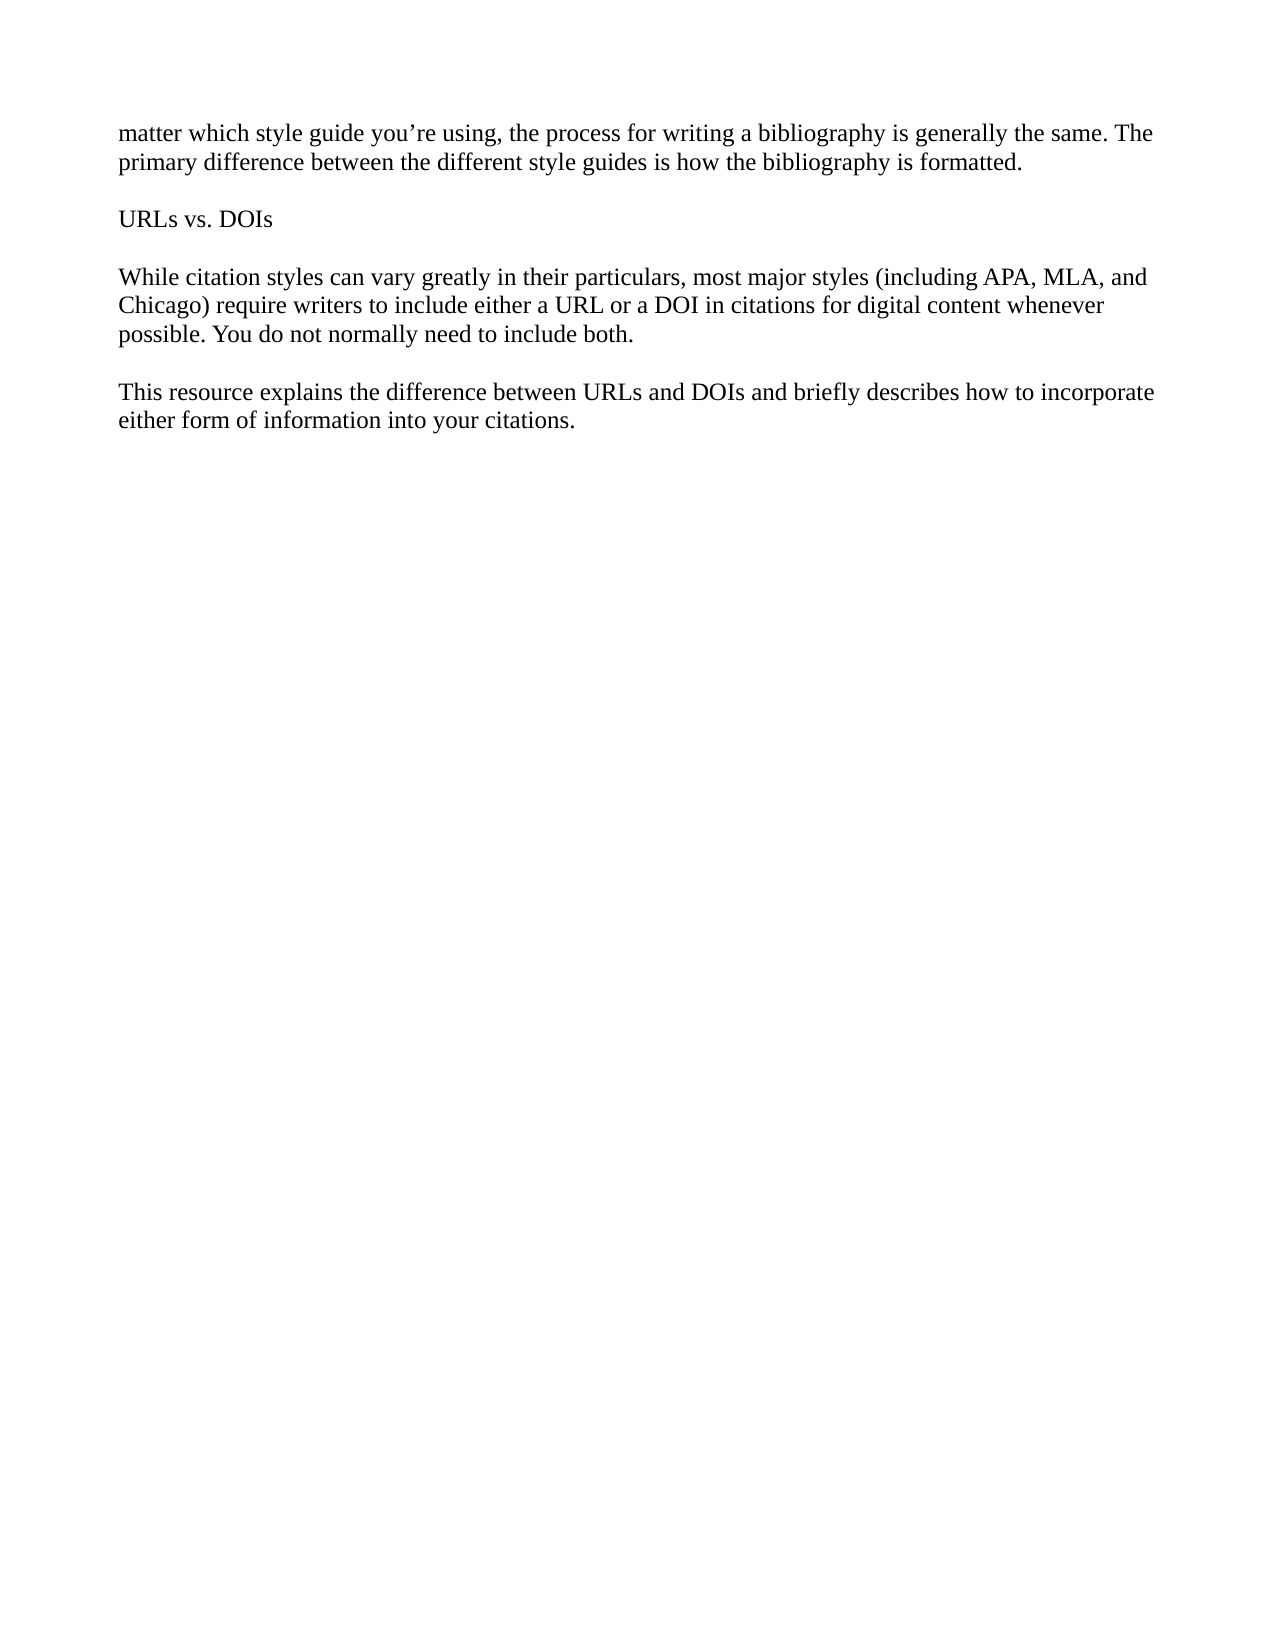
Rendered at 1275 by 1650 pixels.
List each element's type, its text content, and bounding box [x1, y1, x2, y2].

text While citation styles can vary greatly in their particulars, most major styles (including APA, MLA, and Chicago) require writers to include either a URL or a DOI in citations for digital content whenever possible. You do not normally need to include both. [118, 262, 1157, 348]
text matter which style guide you’re using, the process for writing a bibliography is generally the same. The primary difference between the different style guides is how the bibliography is formatted. [118, 118, 1157, 176]
text This resource explains the difference between URLs and DOIs and briefly describes how to incorporate either form of information into your citations. [118, 377, 1157, 434]
text URLs vs. DOIs [118, 204, 1157, 233]
